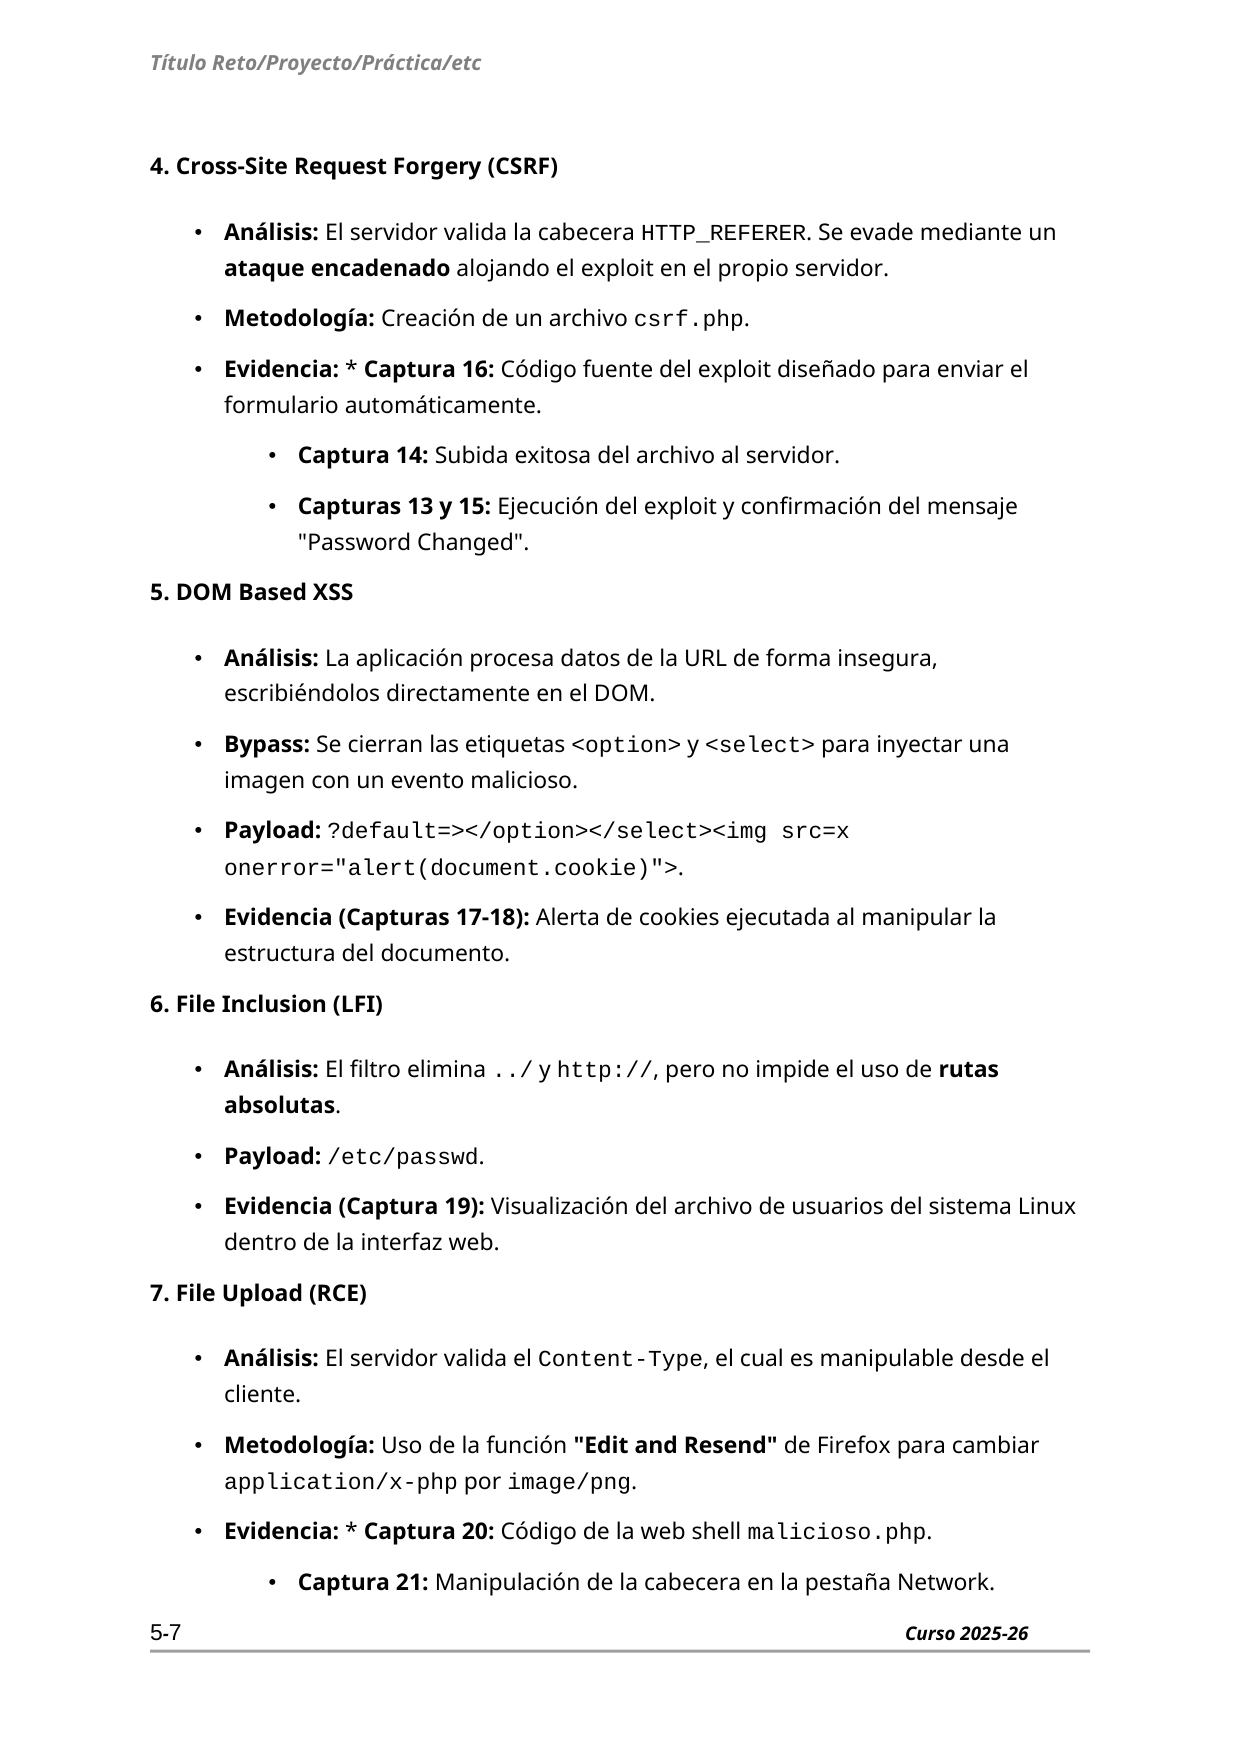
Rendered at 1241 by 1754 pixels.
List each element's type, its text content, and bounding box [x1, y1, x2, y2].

list Metodología: Creación de un archivo csrf.php. [194, 302, 1090, 333]
list Análisis: El filtro elimina ../ y http://, pero no impide el uso de rutas absolutas. [194, 1053, 1090, 1120]
list Evidencia: * Captura 20: Código de la web shell malicioso.php. [194, 1515, 1090, 1547]
list Capturas 13 y 15: Ejecución del exploit y confirmación del mensaje "Password Changed". [268, 489, 1090, 557]
list Análisis: El servidor valida el Content-Type, el cual es manipulable desde el cliente. [194, 1342, 1090, 1409]
list Evidencia: * Captura 16: Código fuente del exploit diseñado para enviar el formulario automáticamente. [194, 353, 1090, 420]
list Evidencia (Capturas 17-18): Alerta de cookies ejecutada al manipular la estructura del documento. [194, 901, 1090, 968]
subtitle 6. File Inclusion (LFI) [150, 988, 1090, 1019]
list Bypass: Se cierran las etiquetas <option> y <select> para inyectar una imagen con un evento malicioso. [194, 728, 1090, 795]
subtitle 7. File Upload (RCE) [150, 1277, 1090, 1308]
list Metodología: Uso de la función "Edit and Resend" de Firefox para cambiar application/x-php por image/png. [194, 1429, 1090, 1496]
list Captura 14: Subida exitosa del archivo al servidor. [268, 439, 1090, 470]
list Análisis: La aplicación procesa datos de la URL de forma insegura, escribiéndolos directamente en el DOM. [194, 641, 1090, 709]
list Payload: ?default=></option></select><img src=x onerror="alert(document.cookie)">. [194, 814, 1090, 882]
subtitle 5. DOM Based XSS [150, 576, 1090, 607]
list Captura 21: Manipulación de la cabecera en la pestaña Network. [268, 1566, 1090, 1597]
list Análisis: El servidor valida la cabecera HTTP_REFERER. Se evade mediante un ataque encadenado alojando el exploit en el propio servidor. [194, 215, 1090, 283]
list Payload: /etc/passwd. [194, 1139, 1090, 1171]
subtitle 4. Cross-Site Request Forgery (CSRF) [150, 150, 1090, 181]
list Evidencia (Captura 19): Visualización del archivo de usuarios del sistema Linux dentro de la interfaz web. [194, 1190, 1090, 1257]
